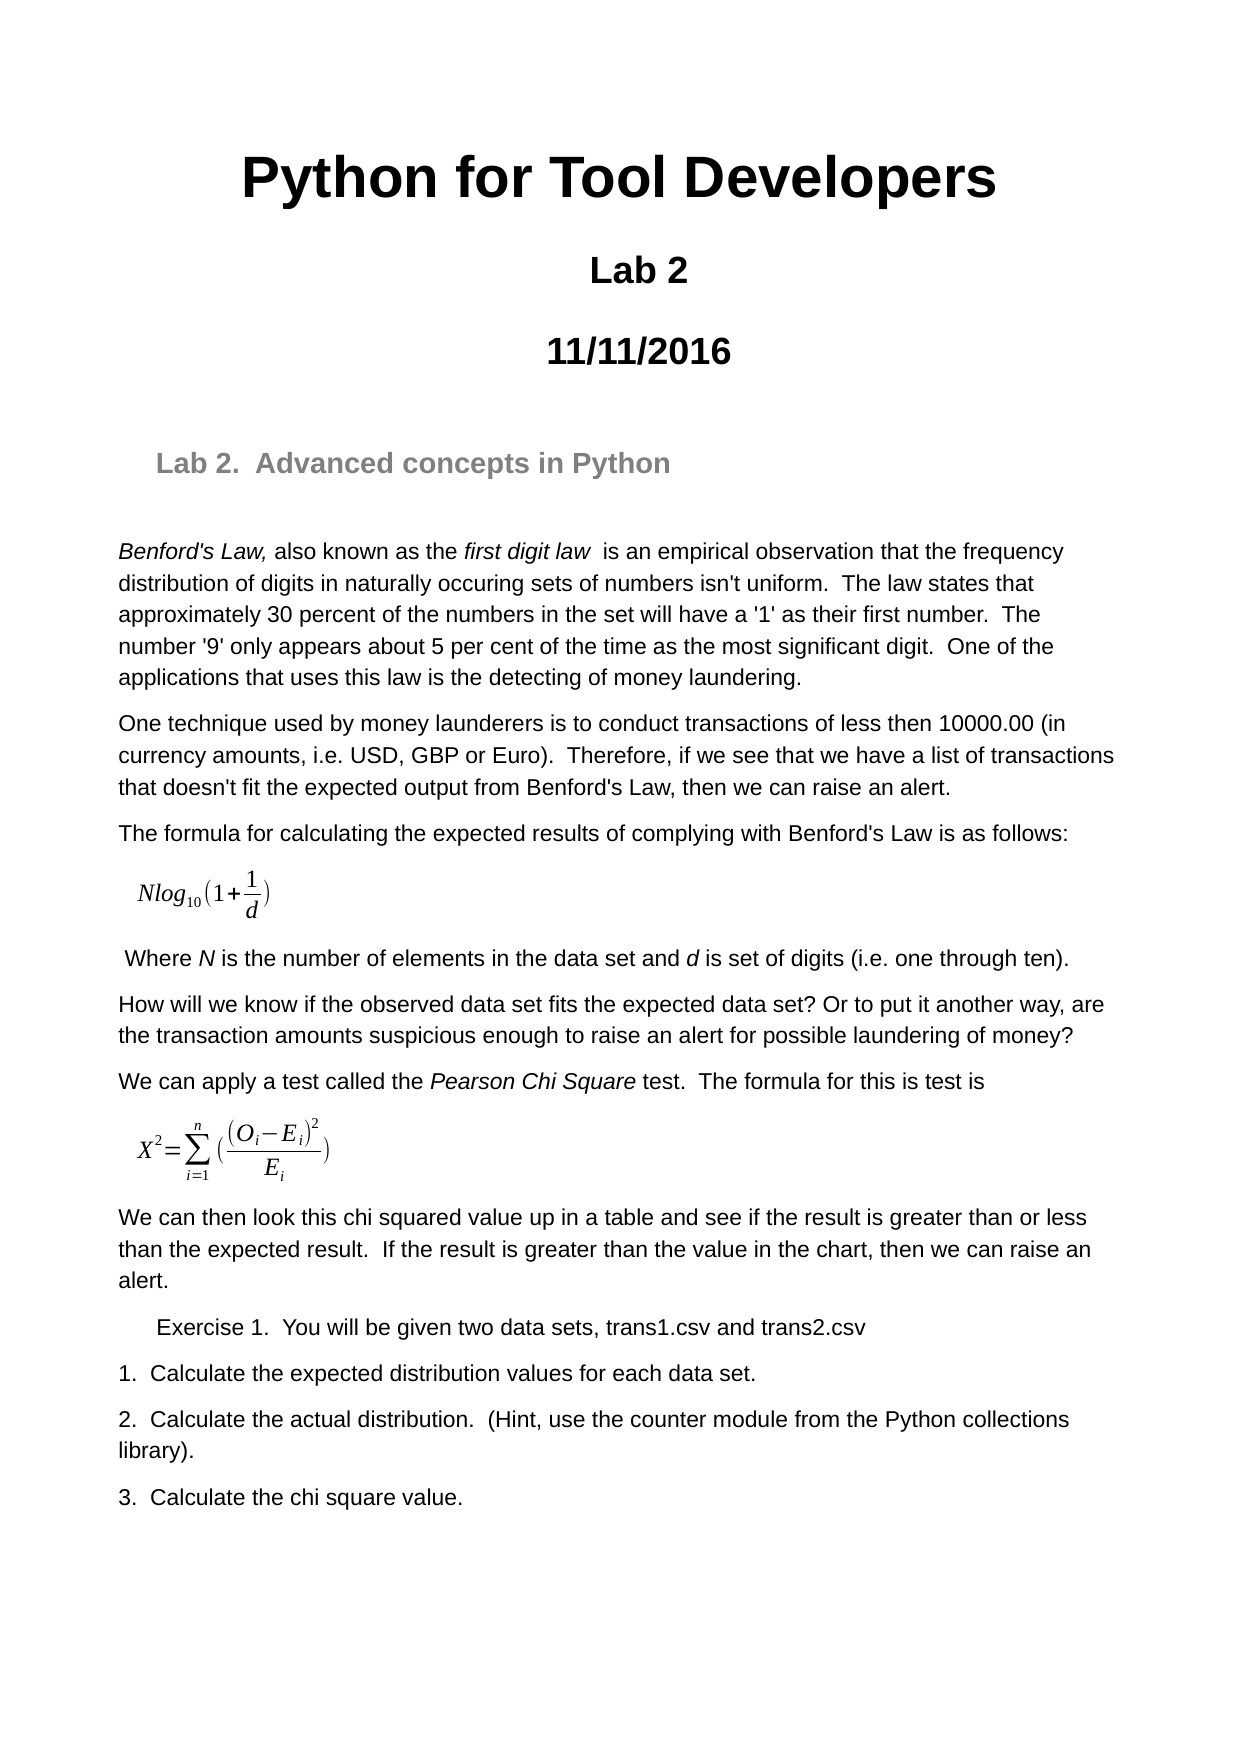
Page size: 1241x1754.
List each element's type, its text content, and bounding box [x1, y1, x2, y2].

text 3. Calculate the chi square value. [118, 1484, 1122, 1510]
title Python for Tool Developers [118, 143, 1122, 210]
subtitle Lab 2. Advanced concepts in Python [156, 446, 1122, 479]
text 2. Calculate the actual distribution. (Hint, use the counter module from the Python collections library). [118, 1406, 1122, 1464]
subtitle 11/11/2016 [156, 329, 1122, 372]
text Benford's Law, also known as the first digit law is an empirical observation that the frequency distribution of digits in naturally occuring sets of numbers isn't uniform. The law states that approximately 30 percent of the numbers in the set will have a '1' as their first number. The number '9' only appears about 5 per cent of the time as the most significant digit. One of the applications that uses this law is the detecting of money laundering. [118, 538, 1122, 691]
subtitle Lab 2 [156, 248, 1122, 291]
text 1. Calculate the expected distribution values for each data set. [118, 1360, 1122, 1386]
text We can apply a test called the Pearson Chi Square test. The formula for this is test is [118, 1068, 1122, 1095]
text The formula for calculating the expected results of complying with Benford's Law is as follows: [118, 819, 1122, 846]
text Exercise 1. You will be given two data sets, trans1.csv and trans2.csv [118, 1314, 1122, 1340]
text How will we know if the observed data set fits the expected data set? Or to put it another way, are the transaction amounts suspicious enough to raise an alert for possible laundering of money? [118, 991, 1122, 1048]
text One technique used by money launderers is to conduct transactions of less then 10000.00 (in currency amounts, i.e. USD, GBP or Euro). Therefore, if we see that we have a list of transactions that doesn't fit the expected output from Benford's Law, then we can raise an alert. [118, 710, 1122, 800]
text Where N is the number of elements in the data set and d is set of digits (i.e. one through ten). [118, 944, 1122, 971]
text We can then look this chi squared value up in a table and see if the result is greater than or less than the expected result. If the result is greater than the value in the chart, then we can raise an alert. [118, 1204, 1122, 1294]
